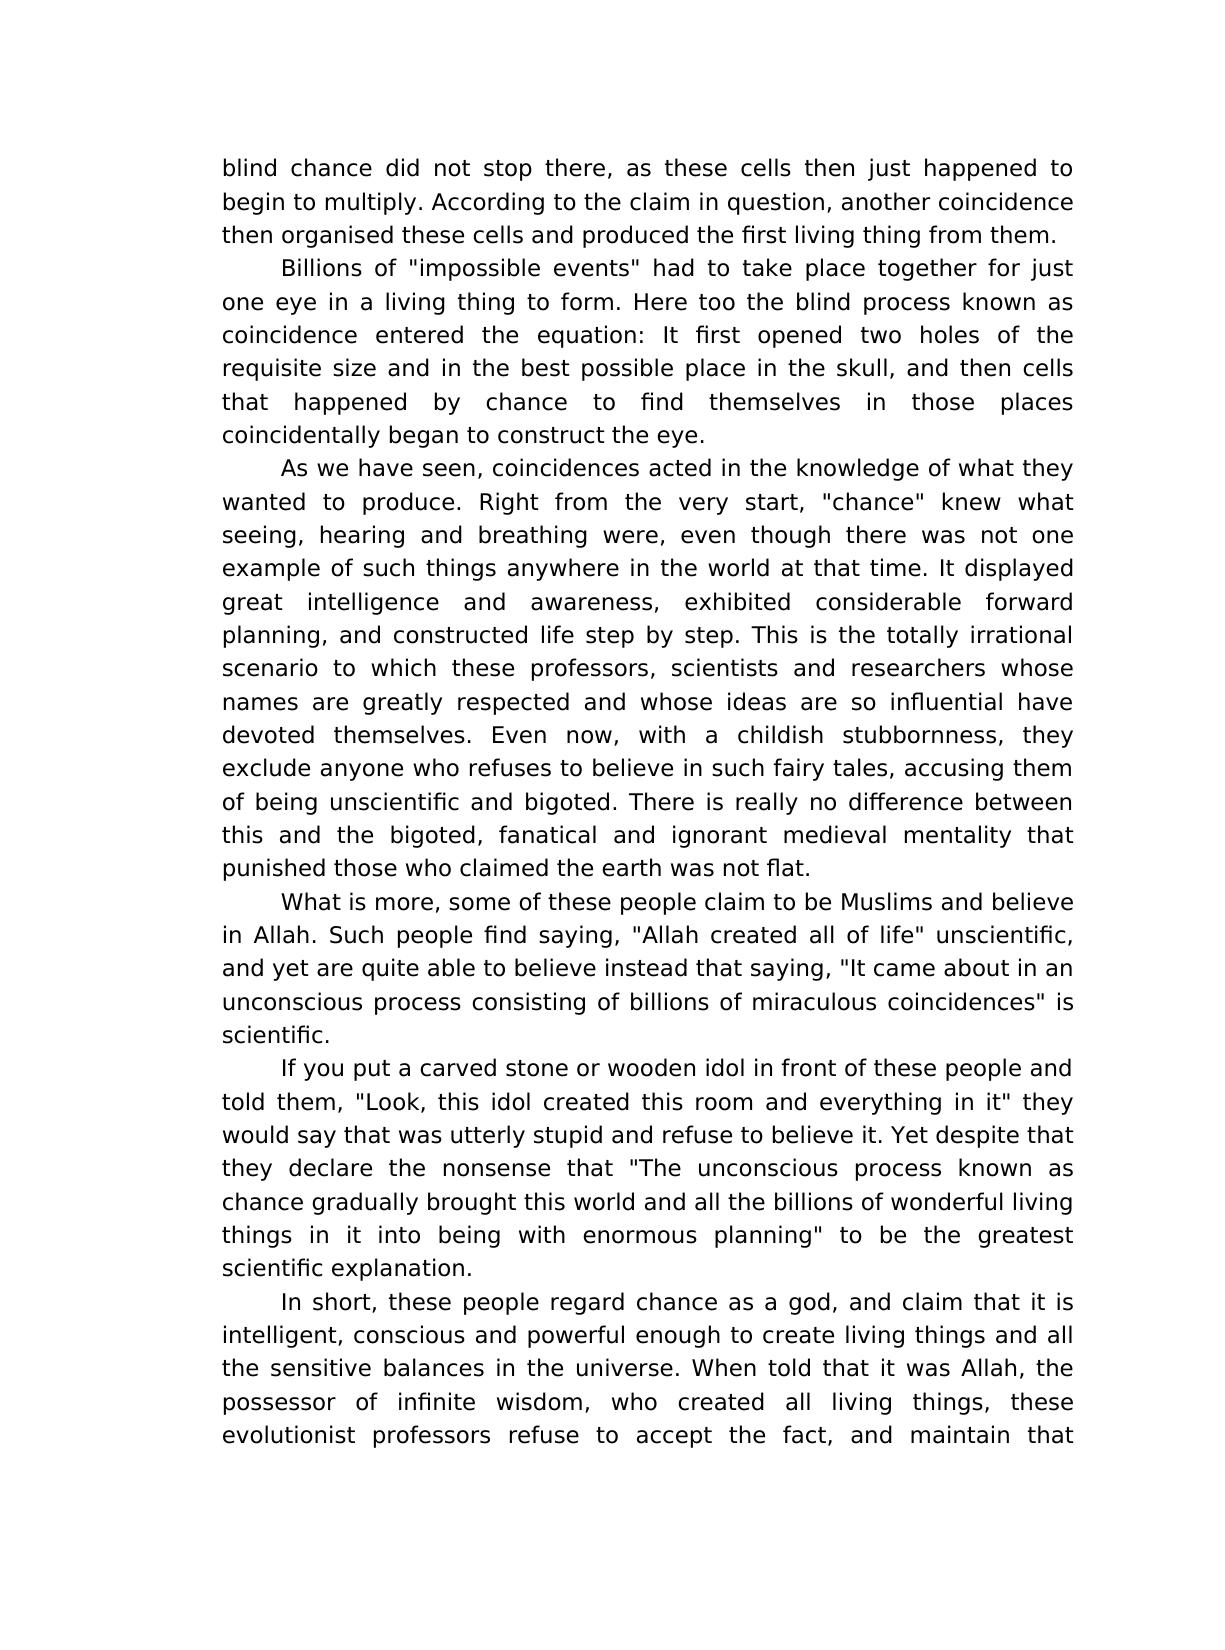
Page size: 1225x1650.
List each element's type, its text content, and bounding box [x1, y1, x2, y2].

text If you put a carved stone or wooden idol in front of these people and told them, "Look, this idol created this room and everything in it" they would say that was utterly stupid and refuse to believe it. Yet despite that they declare the nonsense that "The unconscious process known as chance gradually brought this world and all the billions of wonderful living things in it into being with enormous planning" to be the greatest scientific explanation. [222, 1050, 1075, 1283]
text As we have seen, coincidences acted in the knowledge of what they wanted to produce. Right from the very start, "chance" knew what seeing, hearing and breathing were, even though there was not one example of such things anywhere in the world at that time. It displayed great intelligence and awareness, exhibited considerable forward planning, and constructed life step by step. This is the totally irrational scenario to which these professors, scientists and researchers whose names are greatly respected and whose ideas are so influential have devoted themselves. Even now, with a childish stubbornness, they exclude anyone who refuses to believe in such fairy tales, accusing them of being unscientific and bigoted. There is really no difference between this and the bigoted, fanatical and ignorant medieval mentality that punished those who claimed the earth was not flat. [222, 450, 1075, 883]
text blind chance did not stop there, as these cells then just happened to begin to multiply. According to the claim in question, another coincidence then organised these cells and produced the first living thing from them. [222, 150, 1075, 250]
text What is more, some of these people claim to be Muslims and believe in Allah. Such people find saying, "Allah created all of life" unscientific, and yet are quite able to believe instead that saying, "It came about in an unconscious process consisting of billions of miraculous coincidences" is scientific. [222, 883, 1075, 1050]
text Billions of "impossible events" had to take place together for just one eye in a living thing to form. Here too the blind process known as coincidence entered the equation: It first opened two holes of the requisite size and in the best possible place in the skull, and then cells that happened by chance to find themselves in those places coincidentally began to construct the eye. [222, 250, 1075, 450]
text In short, these people regard chance as a god, and claim that it is intelligent, conscious and powerful enough to create living things and all the sensitive balances in the universe. When told that it was Allah, the possessor of infinite wisdom, who created all living things, these evolutionist professors refuse to accept the fact, and maintain that [222, 1283, 1075, 1450]
